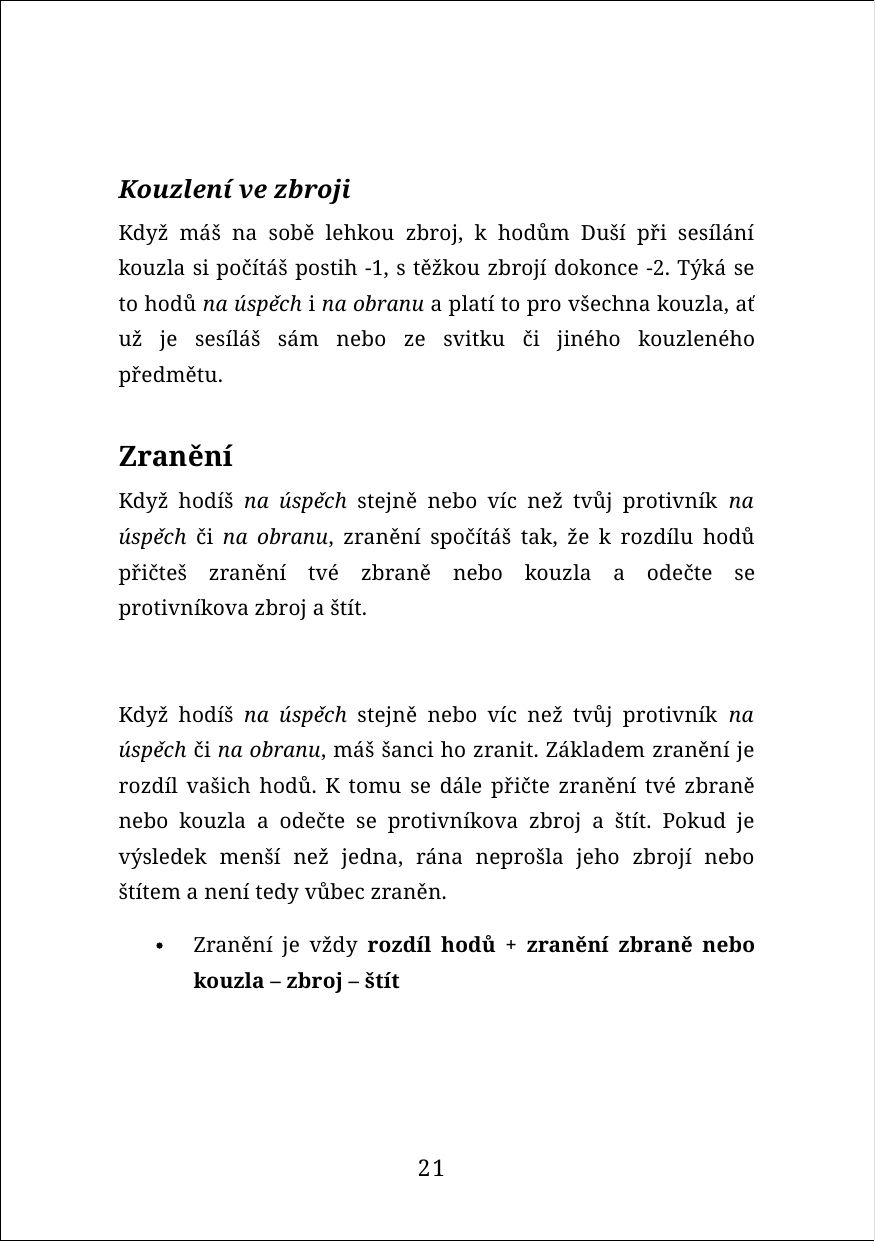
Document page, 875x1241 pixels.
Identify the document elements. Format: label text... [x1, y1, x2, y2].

text Když hodíš na úspěch stejně nebo víc než tvůj protivník na úspěch či na obranu, zranění spočítáš tak, že k rozdílu hodů přičteš zranění tvé zbraně nebo kouzla a odečte se protivníkova zbroj a štít. [118, 487, 756, 622]
text Když máš na sobě lehkou zbroj, k hodům Duší při sesílání kouzla si počítáš postih -1, s těžkou zbrojí dokonce -2. Týká se to hodů na úspěch i na obranu a platí to pro všechna kouzla, ať už je sesíláš sám nebo ze svitku či jiného kouzleného předmětu. [118, 218, 756, 388]
subtitle Kouzlení ve zbroji [118, 172, 756, 206]
list Zranění je vždy rozdíl hodů + zranění zbraně nebo kouzla – zbroj – štít [156, 931, 756, 994]
subtitle Zranění [118, 437, 756, 475]
text Když hodíš na úspěch stejně nebo víc než tvůj protivník na úspěch či na obranu, máš šanci ho zranit. Základem zranění je rozdíl vašich hodů. K tomu se dále přičte zranění tvé zbraně nebo kouzla a odečte se protivníkova zbroj a štít. Pokud je výsledek menší než jedna, rána neprošla jeho zbrojí nebo štítem a není tedy vůbec zraněn. [118, 700, 756, 906]
